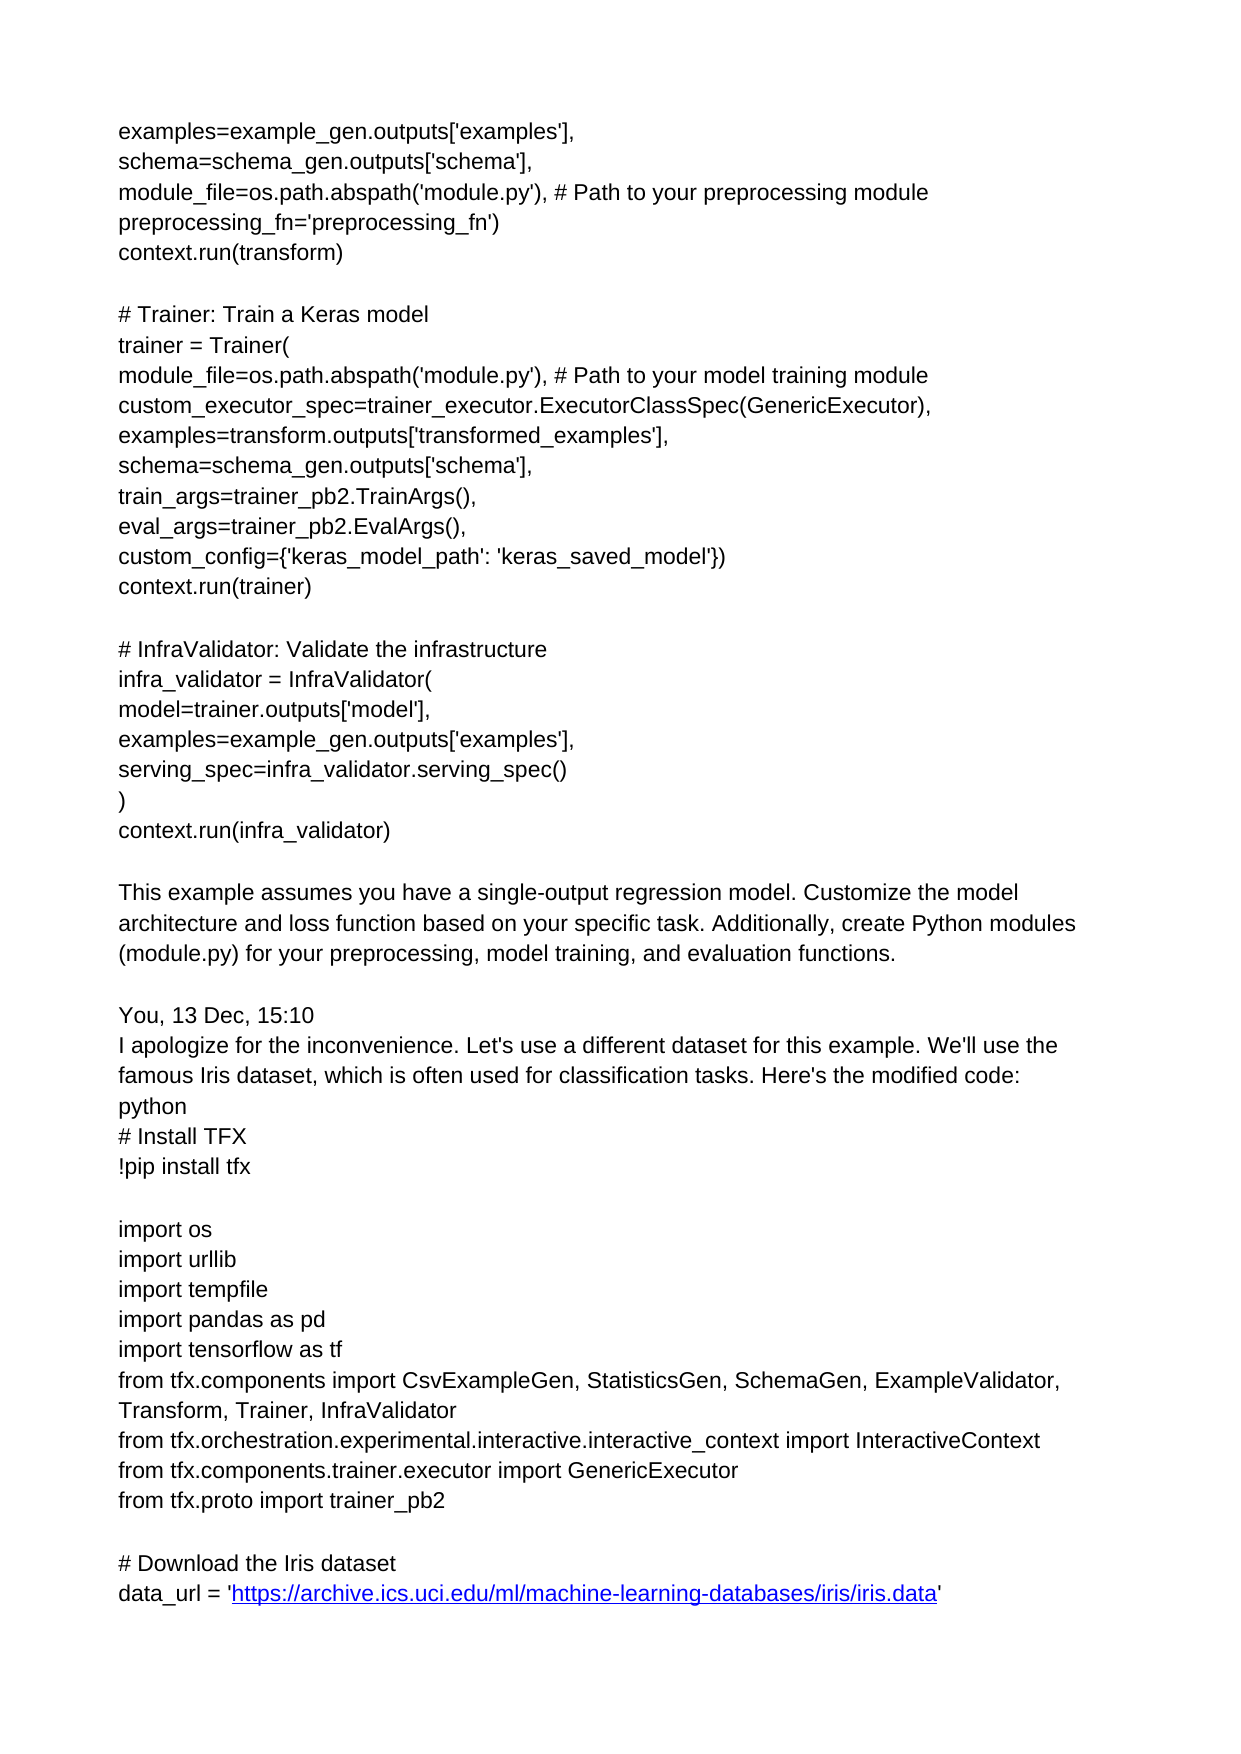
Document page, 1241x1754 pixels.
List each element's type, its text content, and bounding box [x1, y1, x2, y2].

text train_args=trainer_pb2.TrainArgs(), [118, 483, 1122, 509]
text from tfx.components import CsvExampleGen, StatisticsGen, SchemaGen, ExampleValidator, Transform, Trainer, InfraValidator [118, 1367, 1122, 1423]
text I apologize for the inconvenience. Let's use a different dataset for this example. We'll use the famous Iris dataset, which is often used for classification tasks. Here's the modified code: [118, 1032, 1122, 1089]
text import tensorflow as tf [118, 1336, 1122, 1363]
text schema=schema_gen.outputs['schema'], [118, 452, 1122, 479]
text infra_validator = InfraValidator( [118, 666, 1122, 692]
text from tfx.components.trainer.executor import GenericExecutor [118, 1457, 1122, 1483]
text You, 13 Dec, 15:10 [118, 1002, 1122, 1028]
text from tfx.orchestration.experimental.interactive.interactive_context import InteractiveContext [118, 1427, 1122, 1453]
text import urllib [118, 1246, 1122, 1272]
text import tempfile [118, 1276, 1122, 1302]
text # Trainer: Train a Keras model [118, 301, 1122, 328]
text import pandas as pd [118, 1306, 1122, 1332]
text serving_spec=infra_validator.serving_spec() [118, 756, 1122, 783]
text from tfx.proto import trainer_pb2 [118, 1487, 1122, 1514]
text context.run(infra_validator) [118, 817, 1122, 843]
text context.run(trainer) [118, 573, 1122, 599]
text examples=example_gen.outputs['examples'], [118, 118, 1122, 144]
text module_file=os.path.abspath('module.py'), # Path to your preprocessing module [118, 178, 1122, 205]
text data_url = 'https://archive.ics.uci.edu/ml/machine-learning-databases/iris/iris.data' [118, 1580, 1122, 1606]
text schema=schema_gen.outputs['schema'], [118, 148, 1122, 175]
text This example assumes you have a single-output regression model. Customize the model architecture and loss function based on your specific task. Additionally, create Python modules (module.py) for your preprocessing, model training, and evaluation functions. [118, 879, 1122, 966]
text preprocessing_fn='preprocessing_fn') [118, 209, 1122, 235]
text examples=example_gen.outputs['examples'], [118, 726, 1122, 753]
text # Install TFX [118, 1123, 1122, 1149]
text custom_config={'keras_model_path': 'keras_saved_model'}) [118, 543, 1122, 569]
text !pip install tfx [118, 1153, 1122, 1179]
text custom_executor_spec=trainer_executor.ExecutorClassSpec(GenericExecutor), [118, 392, 1122, 418]
text eval_args=trainer_pb2.EvalArgs(), [118, 513, 1122, 539]
text trainer = Trainer( [118, 332, 1122, 358]
text # InfraValidator: Validate the infrastructure [118, 636, 1122, 662]
text model=trainer.outputs['model'], [118, 696, 1122, 722]
text python [118, 1093, 1122, 1119]
text context.run(transform) [118, 239, 1122, 265]
text # Download the Iris dataset [118, 1550, 1122, 1576]
text examples=transform.outputs['transformed_examples'], [118, 422, 1122, 448]
text import os [118, 1216, 1122, 1242]
text module_file=os.path.abspath('module.py'), # Path to your model training module [118, 362, 1122, 388]
text ) [118, 787, 1122, 813]
